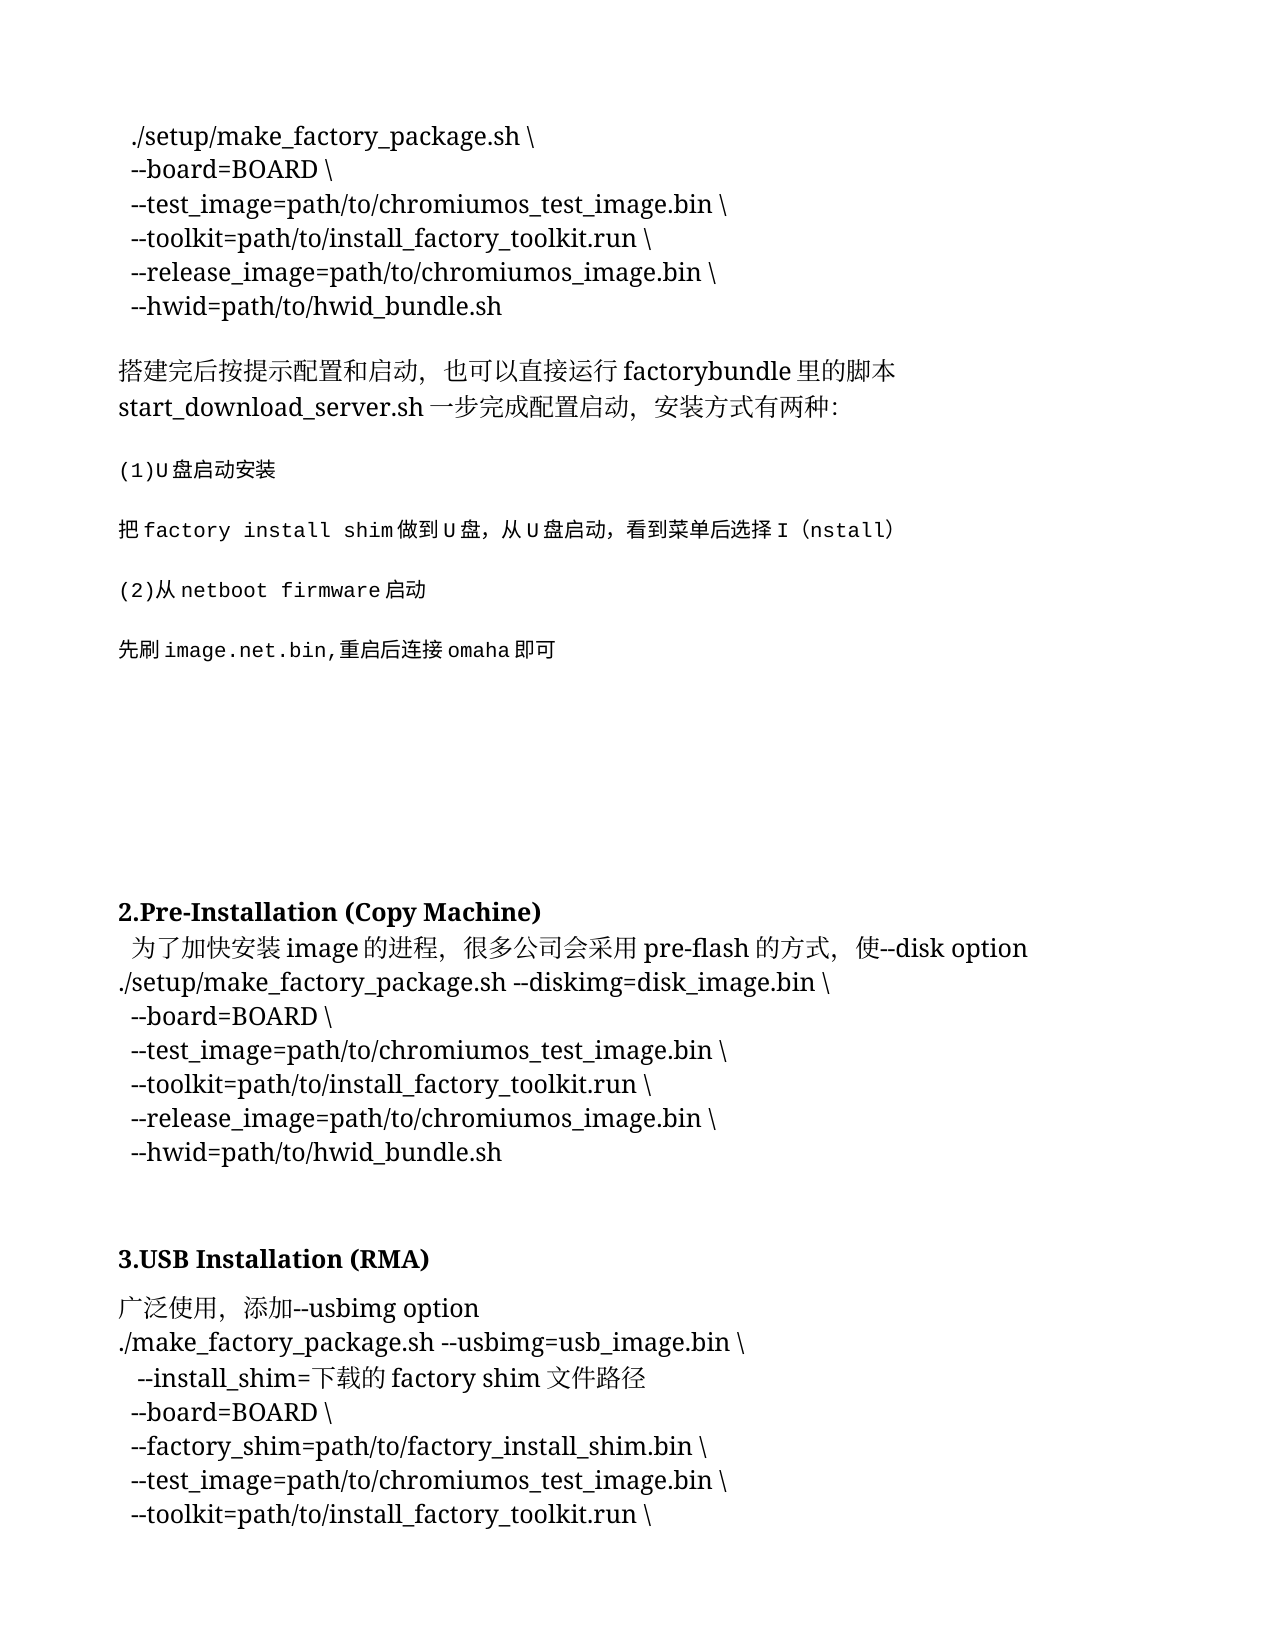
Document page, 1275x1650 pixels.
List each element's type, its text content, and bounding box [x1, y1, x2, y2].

text 2.Pre-Installation (Copy Machine) [118, 894, 1157, 928]
text 广泛使用，添加--usbimg option [118, 1288, 1157, 1324]
text 把factory install shim做到U盘，从U盘启动，看到菜单后选择I（nstall） [118, 513, 1157, 544]
text ./setup/make_factory_package.sh \ [118, 118, 1157, 152]
text --board=BOARD \ [118, 152, 1157, 186]
text --test_image=path/to/chromiumos_test_image.bin \ [118, 1462, 1157, 1497]
text (2)从netboot firmware启动 [118, 573, 1157, 604]
text 搭建完后按提示配置和启动，也可以直接运行factorybundle里的脚本start_download_server.sh一步完成配置启动，安装方式有两种： [118, 352, 1157, 424]
text --hwid=path/to/hwid_bundle.sh [118, 1135, 1157, 1169]
text --release_image=path/to/chromiumos_image.bin \ [118, 254, 1157, 288]
text --install_shim=下载的factory shim文件路径 [118, 1358, 1157, 1394]
text ./setup/make_factory_package.sh --diskimg=disk_image.bin \ [118, 964, 1157, 998]
text (1)U盘启动安装 [118, 453, 1157, 484]
text --test_image=path/to/chromiumos_test_image.bin \ [118, 186, 1157, 220]
text --board=BOARD \ [118, 998, 1157, 1033]
subtitle 3.USB Installation (RMA) [118, 1242, 1157, 1276]
text --factory_shim=path/to/factory_install_shim.bin \ [118, 1428, 1157, 1462]
text --hwid=path/to/hwid_bundle.sh [118, 288, 1157, 322]
text 为了加快安装image的进程，很多公司会采用pre-flash的方式，使--disk option [118, 928, 1157, 964]
text --board=BOARD \ [118, 1394, 1157, 1428]
text --toolkit=path/to/install_factory_toolkit.run \ [118, 1067, 1157, 1101]
text ./make_factory_package.sh --usbimg=usb_image.bin \ [118, 1324, 1157, 1358]
text --toolkit=path/to/install_factory_toolkit.run \ [118, 1497, 1157, 1531]
text 先刷image.net.bin,重启后连接omaha即可 [118, 633, 1157, 664]
text --release_image=path/to/chromiumos_image.bin \ [118, 1101, 1157, 1135]
text --test_image=path/to/chromiumos_test_image.bin \ [118, 1033, 1157, 1067]
text --toolkit=path/to/install_factory_toolkit.run \ [118, 220, 1157, 254]
